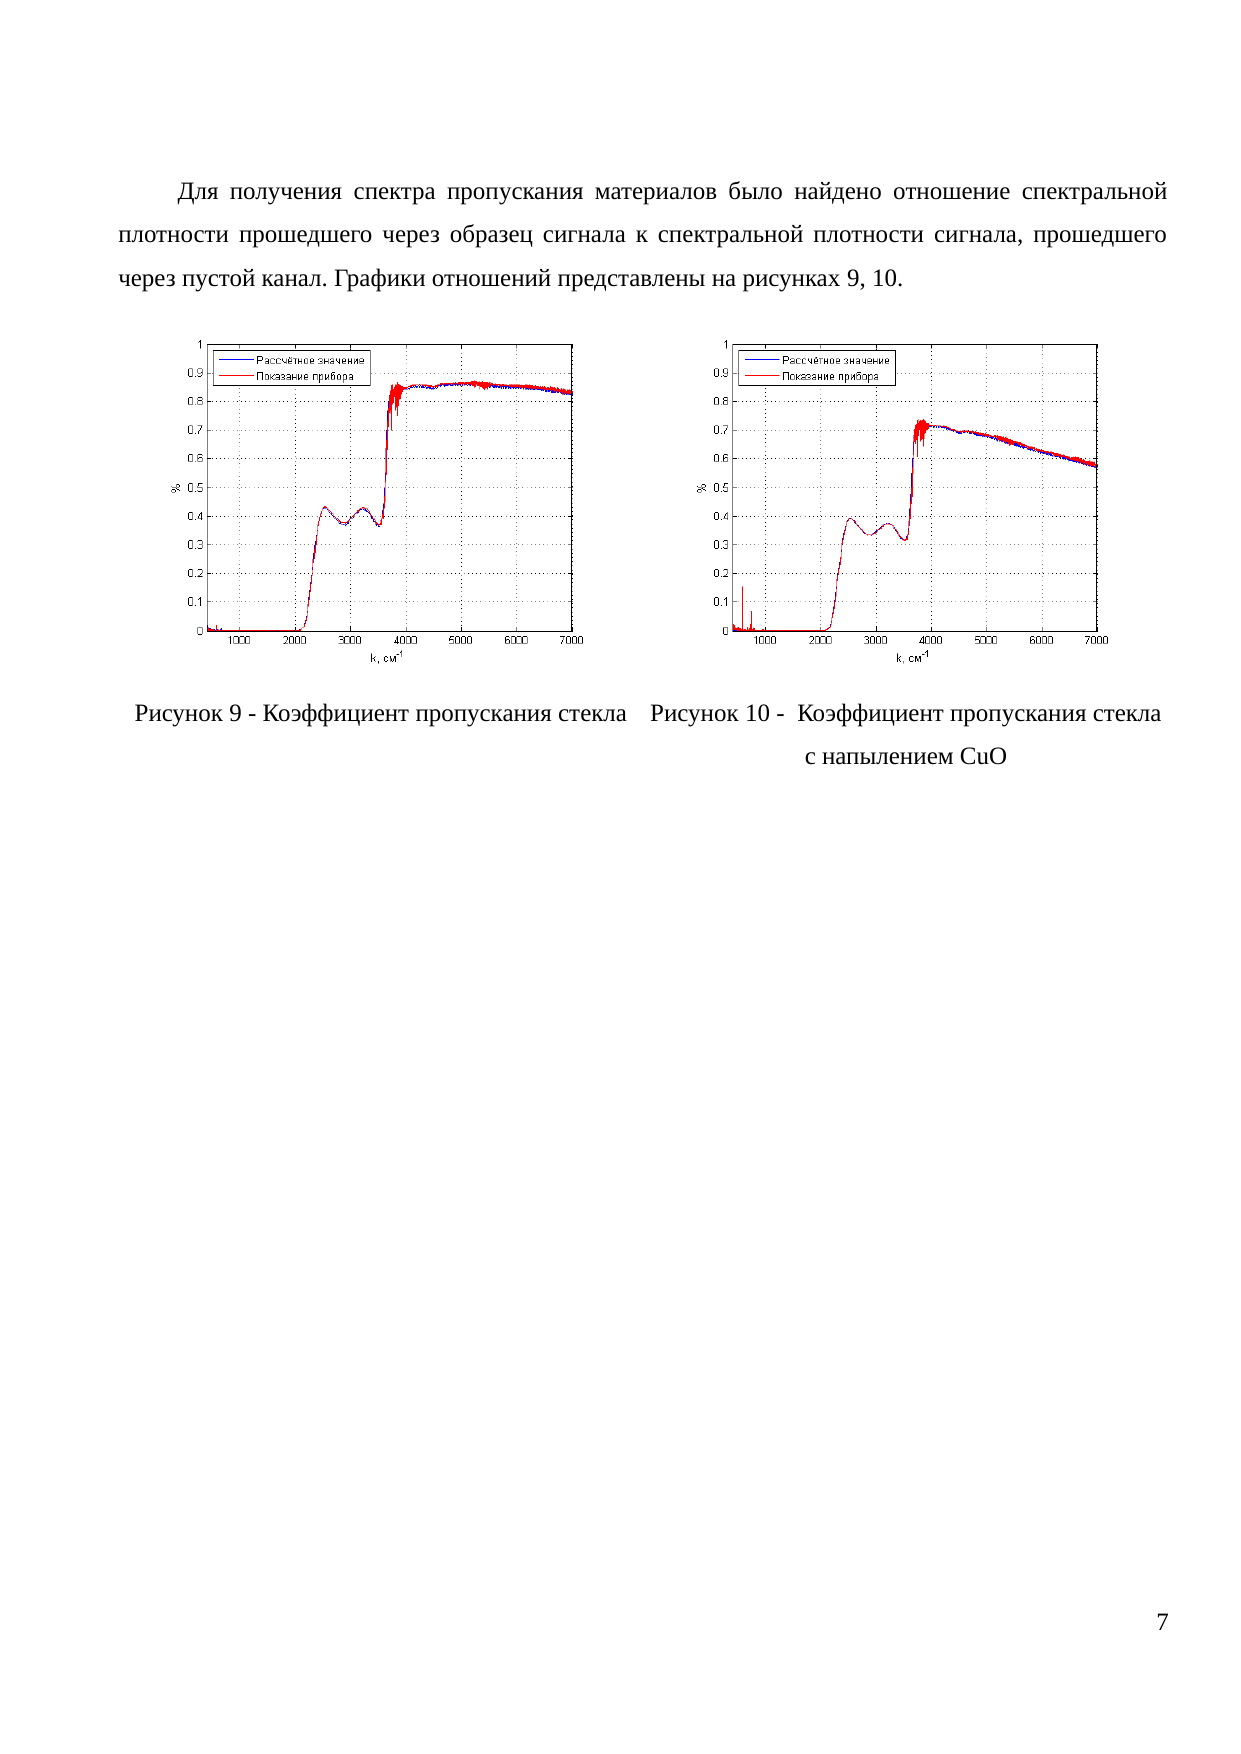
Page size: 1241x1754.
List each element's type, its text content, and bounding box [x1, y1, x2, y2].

picture [671, 317, 1141, 669]
text Для получения спектра пропускания материалов было найдено отношение спектральной плотности прошедшего через образец сигнала к спектральной плотности сигнала, прошедшего через пустой канал. Графики отношений представлены на рисунках 9, 10. [118, 176, 1168, 291]
picture [146, 317, 616, 669]
table_header Рисунок 9 - Коэффициент пропускания стекла [118, 318, 643, 799]
table_header Рисунок 10 - Коэффициент пропускания стекла с напылением CuO [643, 318, 1168, 799]
